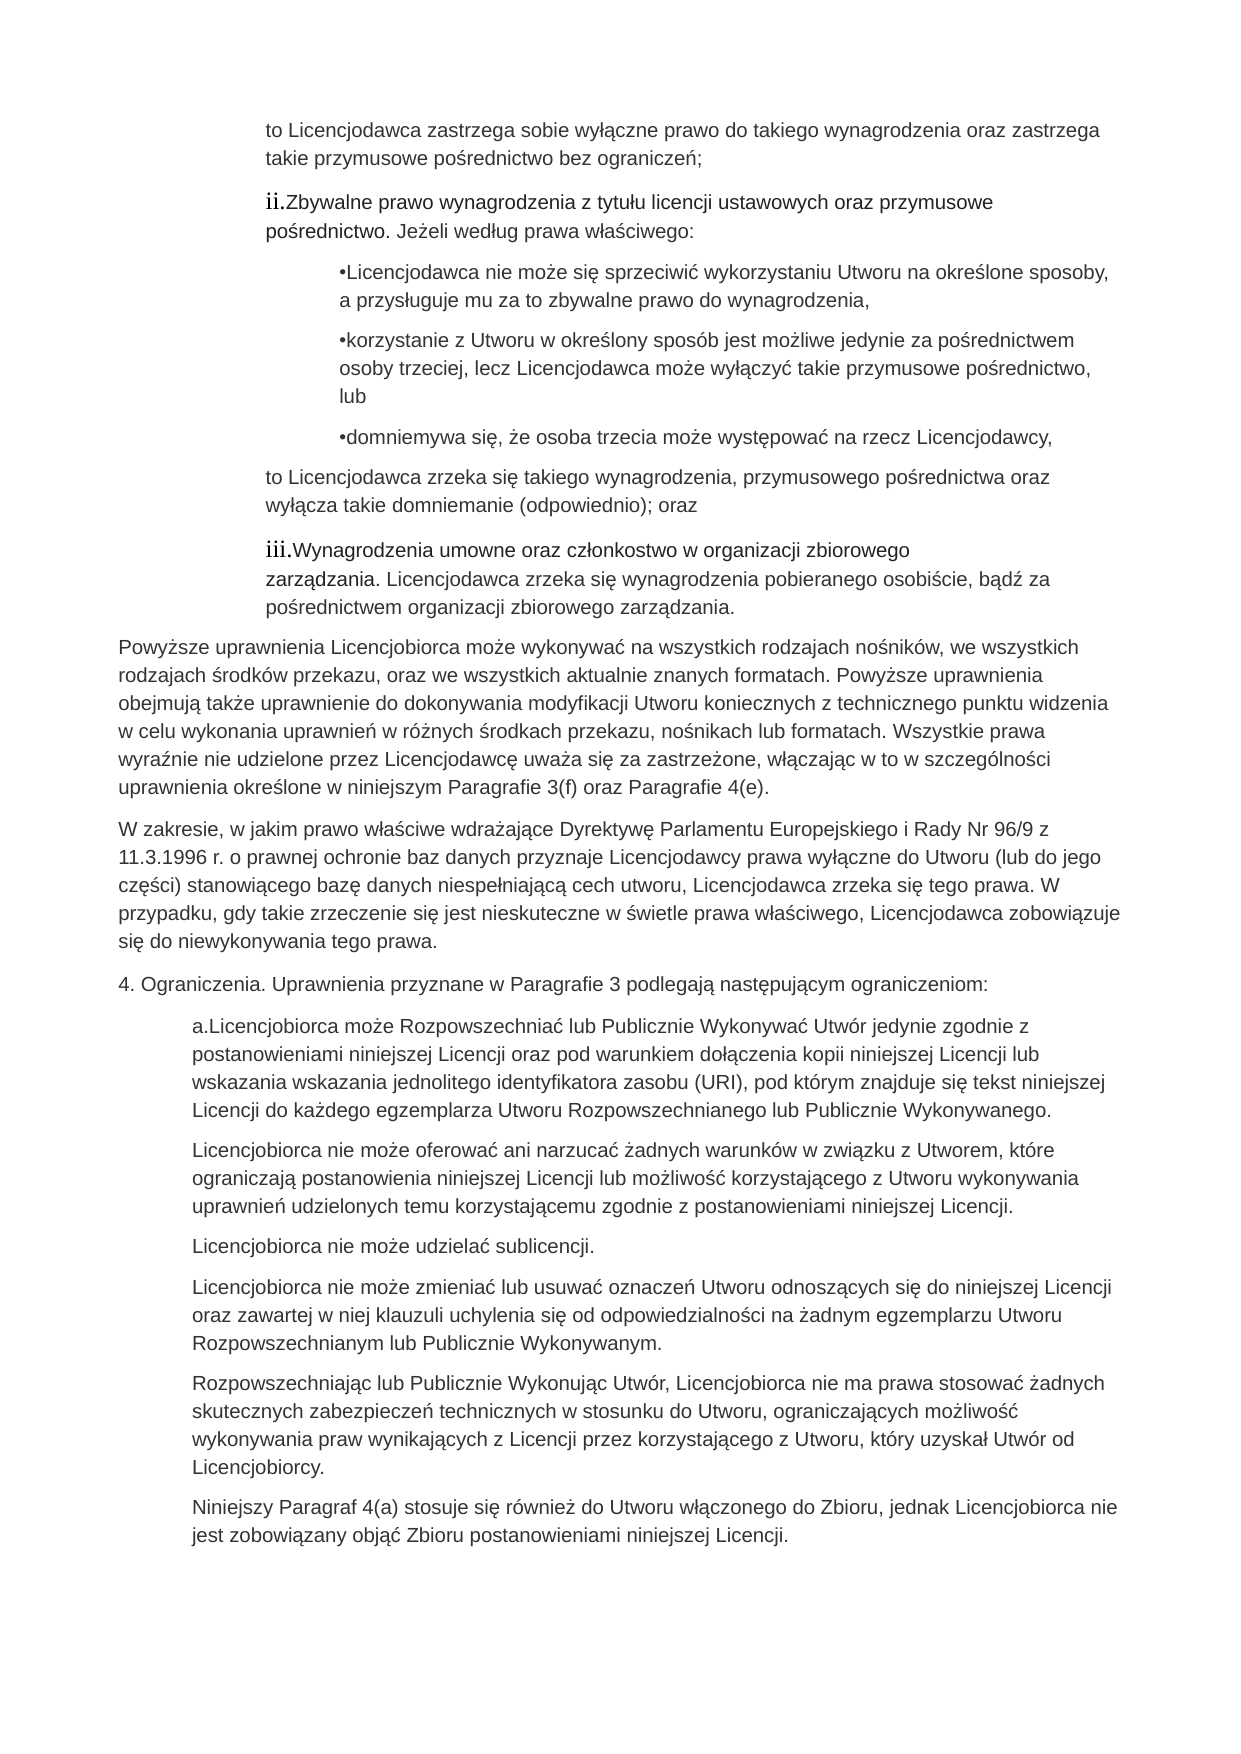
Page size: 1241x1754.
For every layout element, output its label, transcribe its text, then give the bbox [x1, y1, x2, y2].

list Licencjodawca nie może się sprzeciwić wykorzystaniu Utworu na określone sposoby, a przysługuje mu za to zbywalne prawo do wynagrodzenia, [118, 260, 1122, 312]
list Licencjobiorca nie może udzielać sublicencji. [118, 1235, 1122, 1258]
text W zakresie, w jakim prawo właściwe wdrażające Dyrektywę Parlamentu Europejskiego i Rady Nr 96/9 z 11.3.1996 r. o prawnej ochronie baz danych przyznaje Licencjodawcy prawa wyłączne do Utworu (lub do jego części) stanowiącego bazę danych niespełniającą cech utworu, Licencjodawca zrzeka się tego prawa. W przypadku, gdy takie zrzeczenie się jest nieskuteczne w świetle prawa właściwego, Licencjodawca zobowiązuje się do niewykonywania tego prawa. [118, 818, 1122, 953]
list Licencjobiorca może Rozpowszechniać lub Publicznie Wykonywać Utwór jedynie zgodnie z postanowieniami niniejszej Licencji oraz pod warunkiem dołączenia kopii niniejszej Licencji lub wskazania wskazania jednolitego identyfikatora zasobu (URI), pod którym znajduje się tekst niniejszej Licencji do każdego egzemplarza Utworu Rozpowszechnianego lub Publicznie Wykonywanego. [118, 1014, 1122, 1121]
list Zbywalne prawo wynagrodzenia z tytułu licencji ustawowych oraz przymusowe pośrednictwo. Jeżeli według prawa właściwego: [118, 186, 1122, 243]
list Niniejszy Paragraf 4(a) stosuje się również do Utworu włączonego do Zbioru, jednak Licencjobiorca nie jest zobowiązany objąć Zbioru postanowieniami niniejszej Licencji. [118, 1496, 1122, 1547]
list domniemywa się, że osoba trzecia może występować na rzecz Licencjodawcy, [118, 425, 1122, 448]
list Licencjobiorca nie może oferować ani narzucać żadnych warunków w związku z Utworem, które ograniczają postanowienia niniejszej Licencji lub możliwość korzystającego z Utworu wykonywania uprawnień udzielonych temu korzystającemu zgodnie z postanowieniami niniejszej Licencji. [118, 1138, 1122, 1218]
list Licencjobiorca nie może zmieniać lub usuwać oznaczeń Utworu odnoszących się do niniejszej Licencji oraz zawartej w niej klauzuli uchylenia się od odpowiedzialności na żadnym egzemplarzu Utworu Rozpowszechnianym lub Publicznie Wykonywanym. [118, 1275, 1122, 1354]
list korzystanie z Utworu w określony sposób jest możliwe jedynie za pośrednictwem osoby trzeciej, lecz Licencjodawca może wyłączyć takie przymusowe pośrednictwo, lub [118, 329, 1122, 408]
text 4. Ograniczenia. Uprawnienia przyznane w Paragrafie 3 podlegają następującym ograniczeniom: [118, 972, 1122, 995]
list to Licencjodawca zastrzega sobie wyłączne prawo do takiego wynagrodzenia oraz zastrzega takie przymusowe pośrednictwo bez ograniczeń; [118, 118, 1122, 169]
list to Licencjodawca zrzeka się takiego wynagrodzenia, przymusowego pośrednictwa oraz wyłącza takie domniemanie (odpowiednio); oraz [118, 466, 1122, 517]
text Powyższe uprawnienia Licencjobiorca może wykonywać na wszystkich rodzajach nośników, we wszystkich rodzajach środków przekazu, oraz we wszystkich aktualnie znanych formatach. Powyższe uprawnienia obejmują także uprawnienie do dokonywania modyfikacji Utworu koniecznych z technicznego punktu widzenia w celu wykonania uprawnień w różnych środkach przekazu, nośnikach lub formatach. Wszystkie prawa wyraźnie nie udzielone przez Licencjodawcę uważa się za zastrzeżone, włączając w to w szczególności uprawnienia określone w niniejszym Paragrafie 3(f) oraz Paragrafie 4(e). [118, 636, 1122, 798]
list Wynagrodzenia umowne oraz członkostwo w organizacji zbiorowego zarządzania. Licencjodawca zrzeka się wynagrodzenia pobieranego osobiście, bądź za pośrednictwem organizacji zbiorowego zarządzania. [118, 534, 1122, 618]
list Rozpowszechniając lub Publicznie Wykonując Utwór, Licencjobiorca nie ma prawa stosować żadnych skutecznych zabezpieczeń technicznych w stosunku do Utworu, ograniczających możliwość wykonywania praw wynikających z Licencji przez korzystającego z Utworu, który uzyskał Utwór od Licencjobiorcy. [118, 1371, 1122, 1478]
